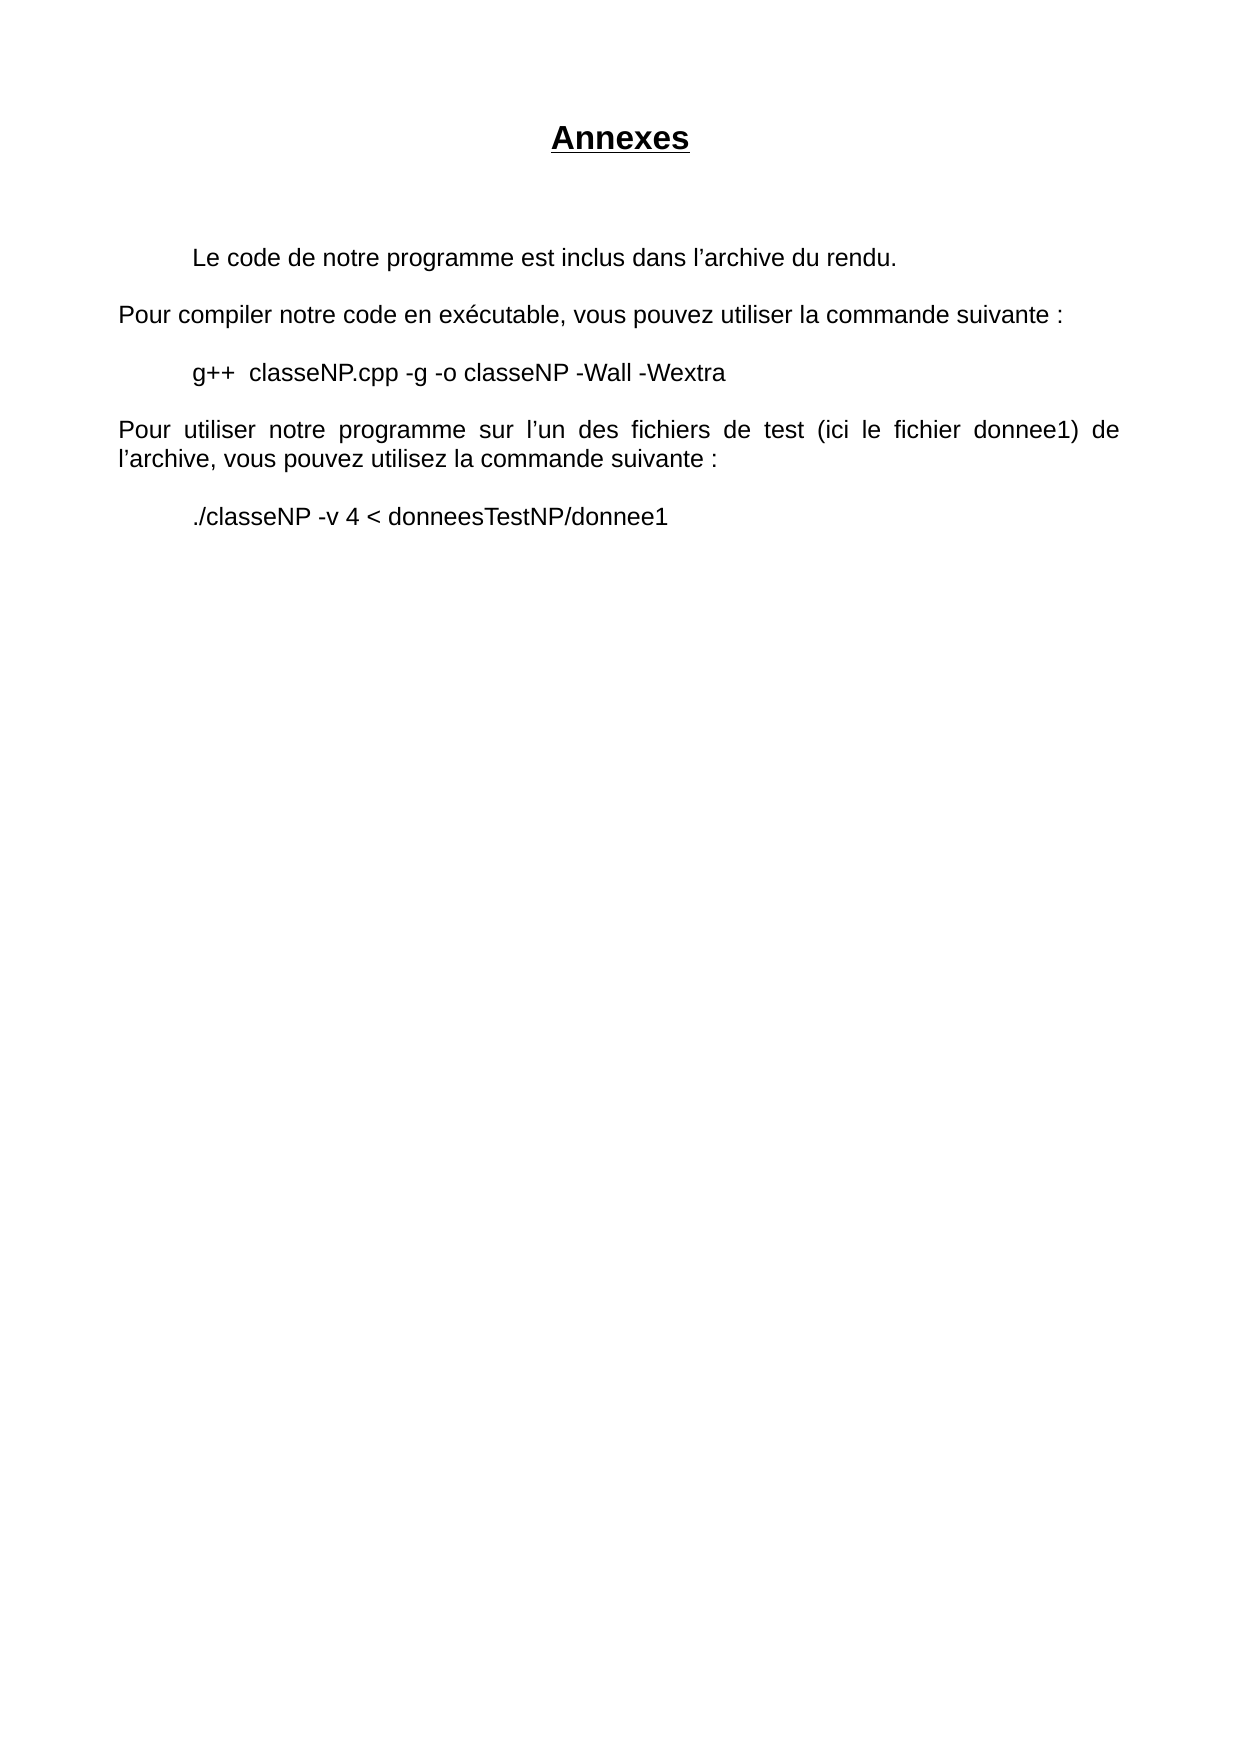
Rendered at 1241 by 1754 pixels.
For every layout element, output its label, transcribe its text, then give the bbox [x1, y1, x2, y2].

text Pour utiliser notre programme sur l’un des fichiers de test (ici le fichier donnee1) de l’archive, vous pouvez utilisez la commande suivante : [118, 415, 1122, 473]
text Pour compiler notre code en exécutable, vous pouvez utiliser la commande suivante : [118, 300, 1122, 329]
text Le code de notre programme est inclus dans l’archive du rendu. [118, 243, 1122, 272]
text Annexes [118, 118, 1122, 157]
text ./classeNP -v 4 < donneesTestNP/donnee1 [118, 502, 1122, 530]
text g++ classeNP.cpp -g -o classeNP -Wall -Wextra [118, 358, 1122, 387]
